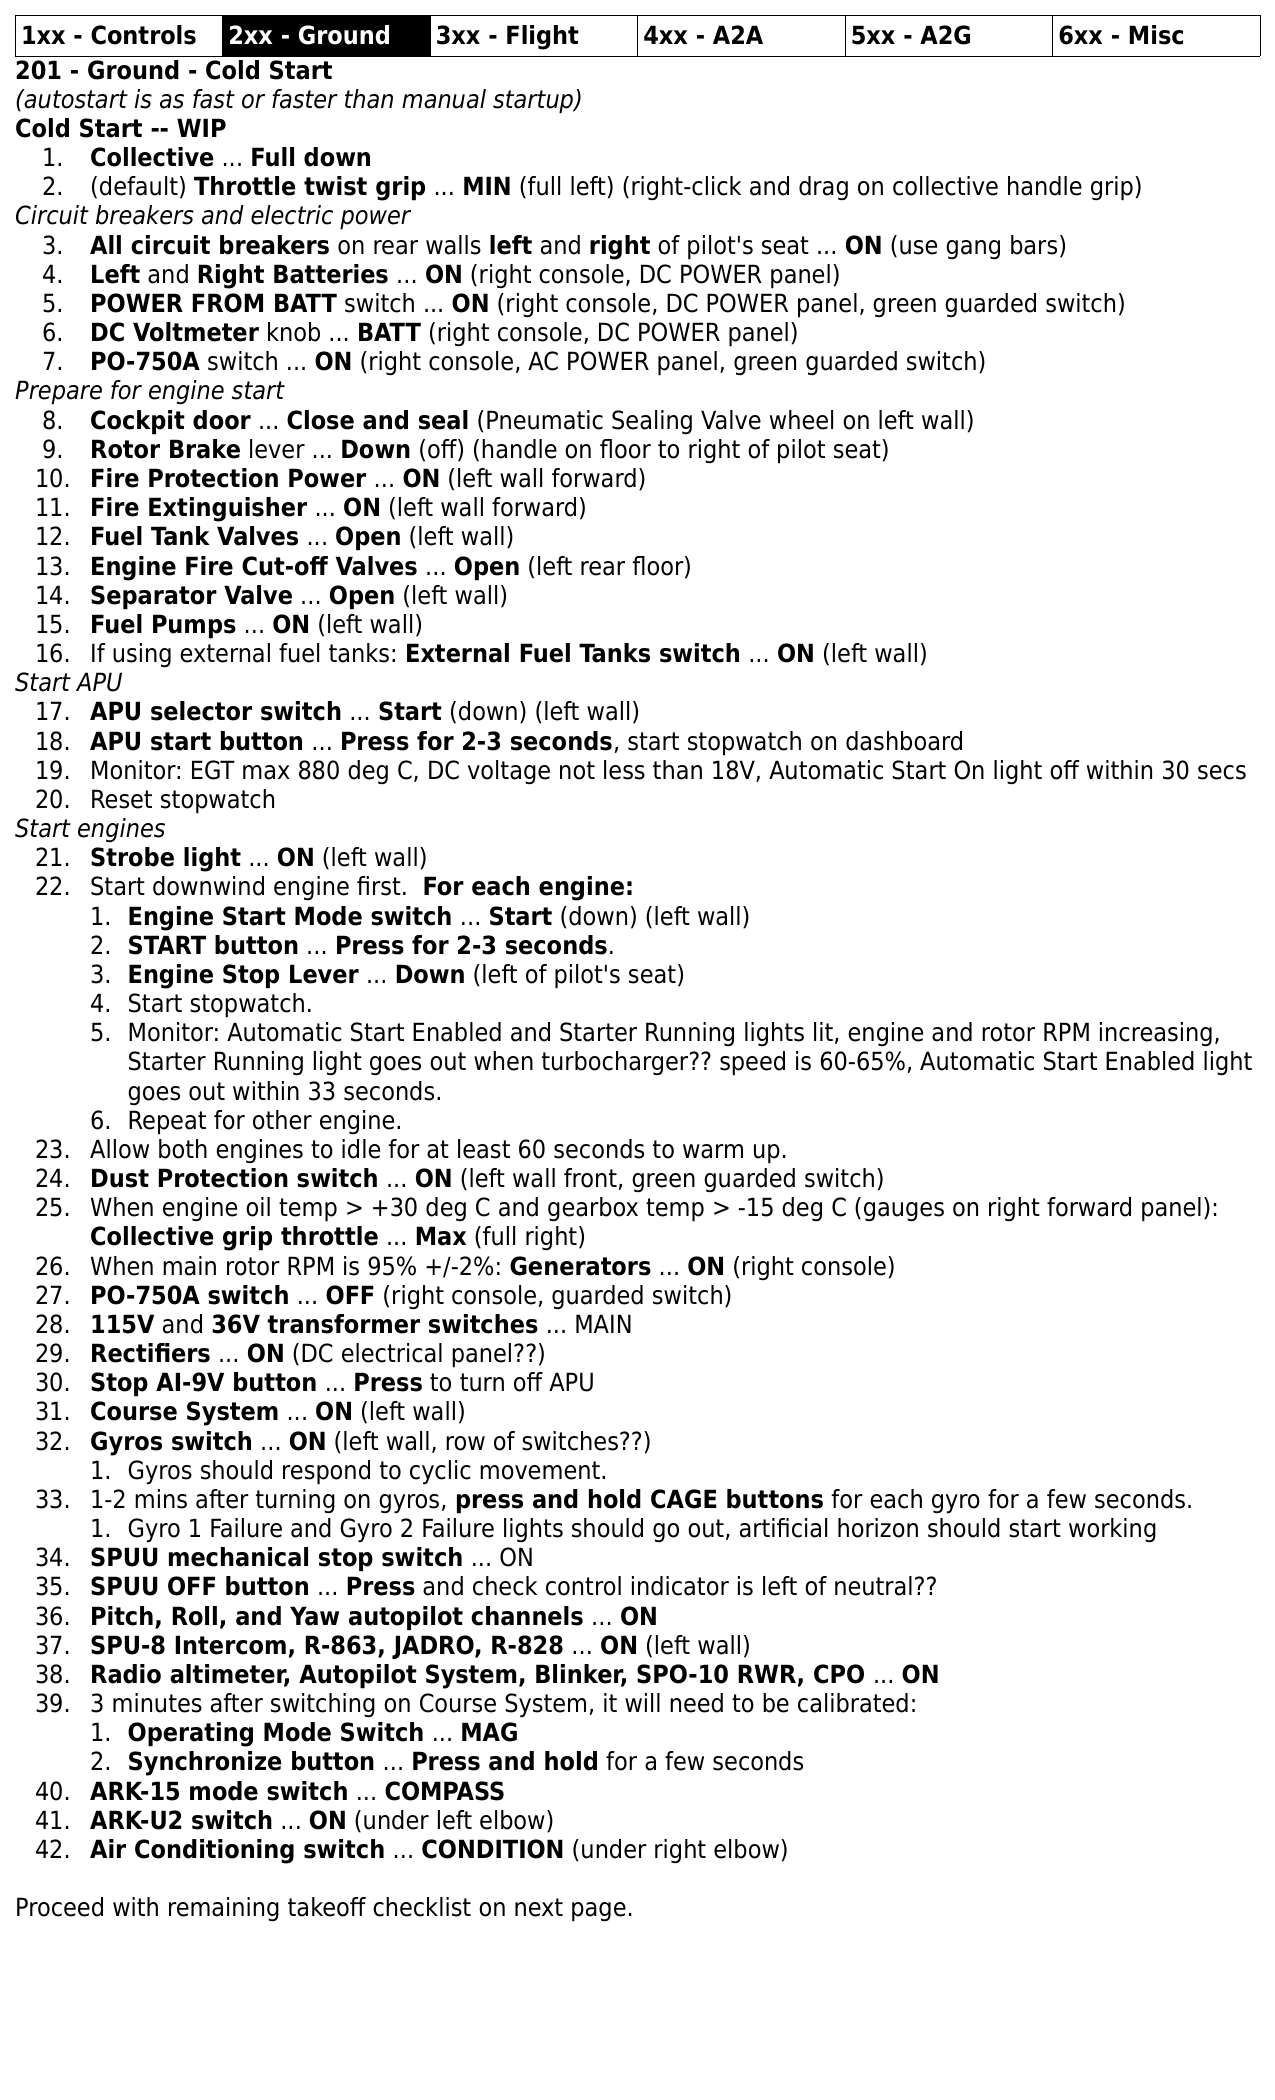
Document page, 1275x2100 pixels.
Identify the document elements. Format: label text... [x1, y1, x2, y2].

table_header 1xx - Controls [16, 16, 222, 56]
list ARK-15 mode switch ... COMPASS [52, 1777, 1260, 1806]
text Start engines [15, 814, 1260, 843]
list SPUU mechanical stop switch ... ON [52, 1543, 1260, 1572]
list Collective ... Full down [52, 143, 1260, 172]
list Rectifiers ... ON (DC electrical panel??) [52, 1339, 1260, 1368]
list Reset stopwatch [52, 785, 1260, 814]
text Proceed with remaining takeoff checklist on next page. [15, 1893, 1260, 1922]
list Operating Mode Switch ... MAG [90, 1718, 1260, 1747]
list Air Conditioning switch ... CONDITION (under right elbow) [52, 1835, 1260, 1864]
list Cockpit door ... Close and seal (Pneumatic Sealing Valve wheel on left wall) [52, 406, 1260, 435]
list (default) Throttle twist grip ... MIN (full left) (right-click and drag on collective handle grip) [52, 172, 1260, 202]
list APU start button ... Press for 2-3 seconds, start stopwatch on dashboard [52, 727, 1260, 756]
list Allow both engines to idle for at least 60 seconds to warm up. [52, 1135, 1260, 1164]
list Dust Protection switch ... ON (left wall front, green guarded switch) [52, 1164, 1260, 1193]
list Synchronize button ... Press and hold for a few seconds [90, 1747, 1260, 1777]
list Start downwind engine first. For each engine: [52, 872, 1260, 902]
list APU selector switch ... Start (down) (left wall) [52, 697, 1260, 727]
text Start APU [15, 668, 1260, 697]
list POWER FROM BATT switch ... ON (right console, DC POWER panel, green guarded switch) [52, 289, 1260, 318]
list If using external fuel tanks: External Fuel Tanks switch ... ON (left wall) [52, 639, 1260, 668]
list START button ... Press for 2-3 seconds. [90, 931, 1260, 960]
list Repeat for other engine. [90, 1106, 1260, 1135]
list Left and Right Batteries ... ON (right console, DC POWER panel) [52, 260, 1260, 289]
list Gyro 1 Failure and Gyro 2 Failure lights should go out, artificial horizon should start working [90, 1514, 1260, 1543]
list Monitor: EGT max 880 deg C, DC voltage not less than 18V, Automatic Start On light off within 30 secs [52, 756, 1260, 785]
list All circuit breakers on rear walls left and right of pilot's seat ... ON (use gang bars) [52, 231, 1260, 260]
list Fuel Pumps ... ON (left wall) [52, 610, 1260, 639]
list Engine Stop Lever ... Down (left of pilot's seat) [90, 960, 1260, 989]
text 201 - Ground - Cold Start [15, 57, 1260, 85]
table_header 2xx - Ground [223, 16, 430, 56]
list Pitch, Roll, and Yaw autopilot channels ... ON [52, 1602, 1260, 1631]
list PO-750A switch ... ON (right console, AC POWER panel, green guarded switch) [52, 347, 1260, 377]
list Stop AI-9V button ... Press to turn off APU [52, 1368, 1260, 1397]
list Engine Fire Cut-off Valves ... Open (left rear floor) [52, 552, 1260, 581]
list Radio altimeter, Autopilot System, Blinker, SPO-10 RWR, CPO ... ON [52, 1660, 1260, 1689]
list Rotor Brake lever ... Down (off) (handle on floor to right of pilot seat) [52, 435, 1260, 464]
list 1-2 mins after turning on gyros, press and hold CAGE buttons for each gyro for a few seconds. [52, 1485, 1260, 1514]
list Gyros switch ... ON (left wall, row of switches??) [52, 1427, 1260, 1456]
list 3 minutes after switching on Course System, it will need to be calibrated: [52, 1689, 1260, 1718]
text Cold Start -- WIP [15, 114, 1260, 143]
list Separator Valve ... Open (left wall) [52, 581, 1260, 610]
list SPUU OFF button ... Press and check control indicator is left of neutral?? [52, 1572, 1260, 1602]
table_header 4xx - A2A [638, 16, 845, 56]
list When main rotor RPM is 95% +/-2%: Generators ... ON (right console) [52, 1252, 1260, 1281]
table_header 5xx - A2G [846, 16, 1052, 56]
list Strobe light ... ON (left wall) [52, 843, 1260, 872]
list PO-750A switch ... OFF (right console, guarded switch) [52, 1281, 1260, 1310]
table_header 6xx - Misc [1053, 16, 1260, 56]
list DC Voltmeter knob ... BATT (right console, DC POWER panel) [52, 318, 1260, 347]
list When engine oil temp > +30 deg C and gearbox temp > -15 deg C (gauges on right forward panel): Collective grip throttle ... Max (full right) [52, 1193, 1260, 1252]
list Fuel Tank Valves ... Open (left wall) [52, 522, 1260, 552]
list 115V and 36V transformer switches ... MAIN [52, 1310, 1260, 1339]
text Circuit breakers and electric power [15, 202, 1260, 231]
list Monitor: Automatic Start Enabled and Starter Running lights lit, engine and rotor RPM increasing, Starter Running light goes out when turbocharger?? speed is 60-65%, Automatic Start Enabled light goes out within 33 seconds. [90, 1018, 1260, 1106]
list SPU-8 Intercom, R-863, JADRO, R-828 ... ON (left wall) [52, 1631, 1260, 1660]
text (autostart is as fast or faster than manual startup) [15, 85, 1260, 114]
text Prepare for engine start [15, 377, 1260, 406]
list Engine Start Mode switch ... Start (down) (left wall) [90, 902, 1260, 931]
list ARK-U2 switch ... ON (under left elbow) [52, 1806, 1260, 1835]
list Course System ... ON (left wall) [52, 1397, 1260, 1427]
list Start stopwatch. [90, 989, 1260, 1018]
list Fire Protection Power ... ON (left wall forward) [52, 464, 1260, 493]
list Fire Extinguisher ... ON (left wall forward) [52, 493, 1260, 522]
list Gyros should respond to cyclic movement. [90, 1456, 1260, 1485]
table_header 3xx - Flight [431, 16, 637, 56]
